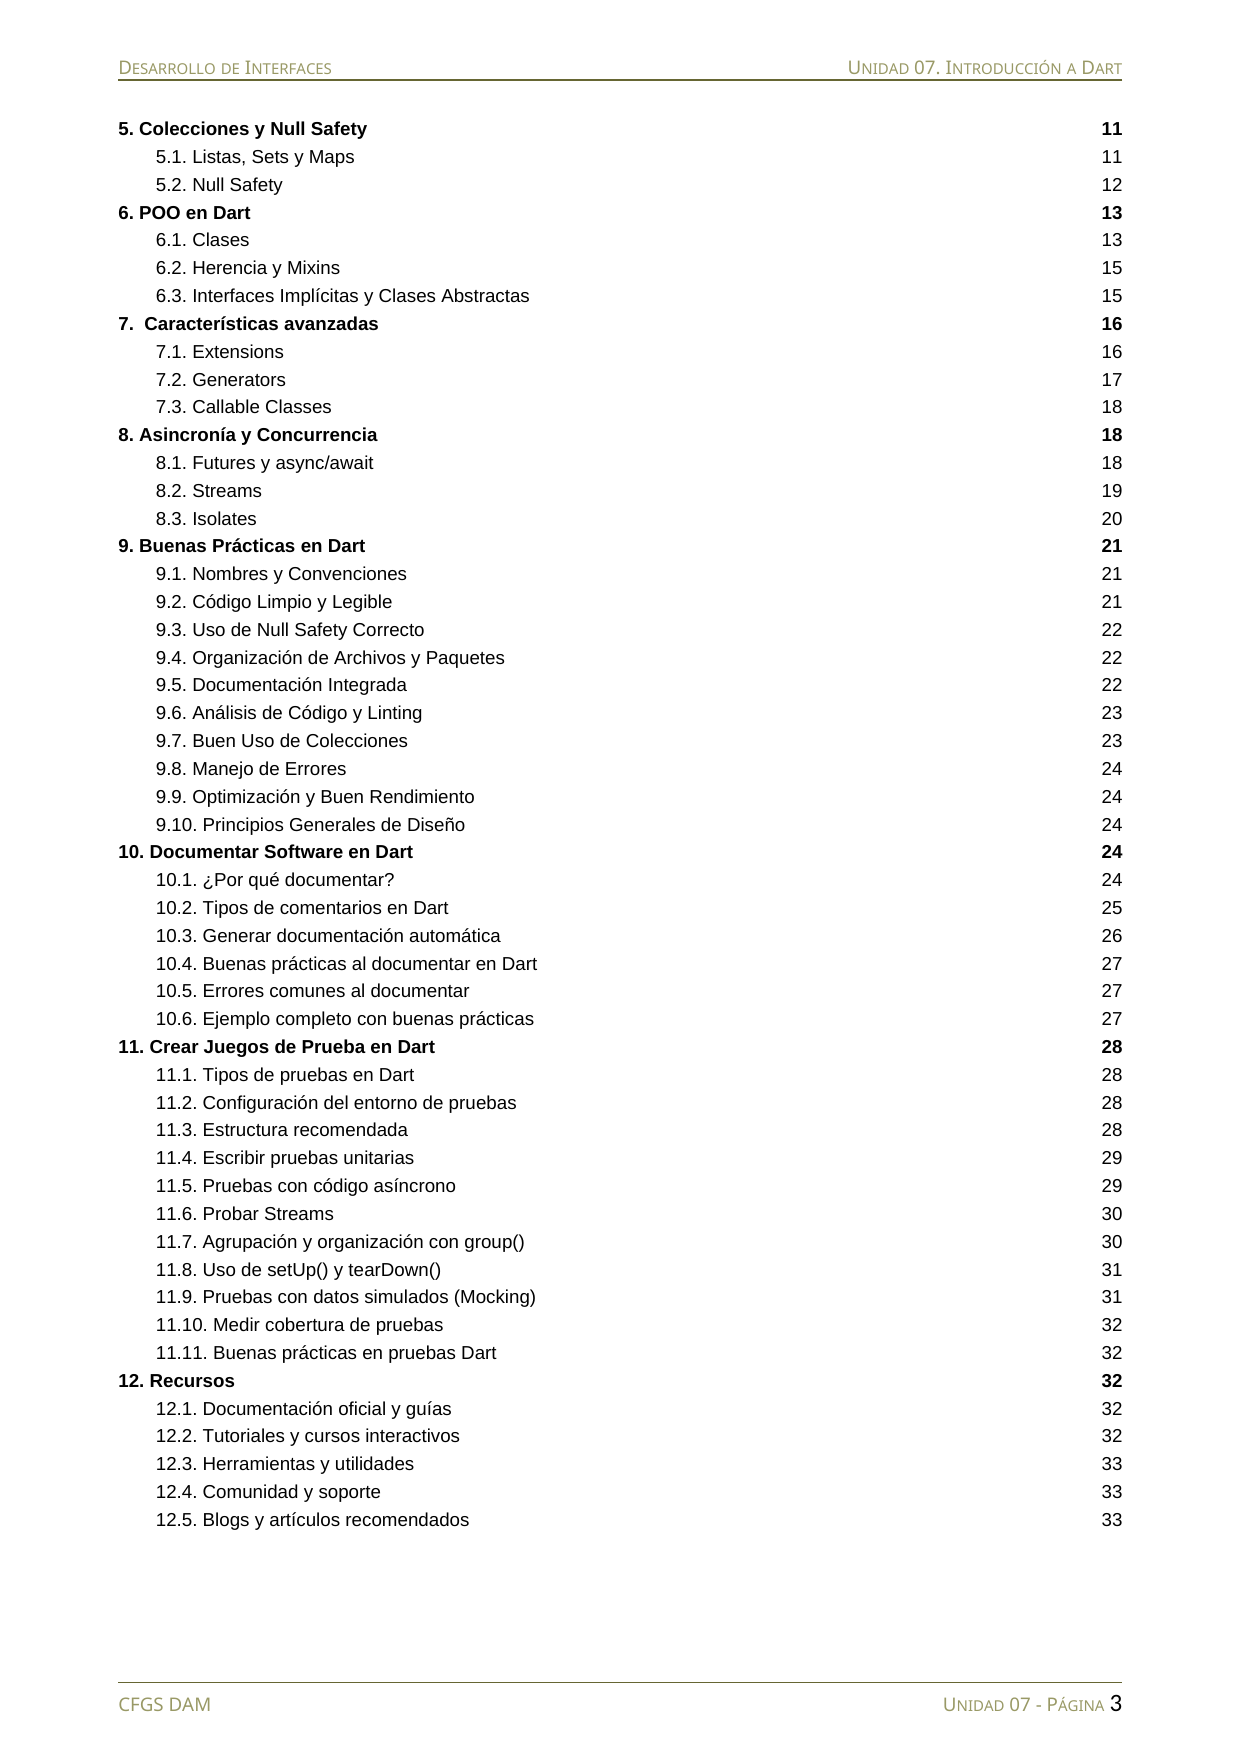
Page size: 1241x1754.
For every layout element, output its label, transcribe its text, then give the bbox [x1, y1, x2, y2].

text 6.1. Clases 13 [156, 229, 1122, 251]
text 9.7. Buen Uso de Colecciones 23 [156, 730, 1122, 751]
text 10.2. Tipos de comentarios en Dart 25 [156, 897, 1122, 918]
text 5.2. Null Safety 12 [156, 174, 1122, 195]
text 11.9. Pruebas con datos simulados (Mocking) 31 [156, 1286, 1122, 1308]
text 6. POO en Dart 13 [118, 201, 1122, 223]
text 9.9. Optimización y Buen Rendimiento 24 [156, 786, 1122, 807]
text 7.3. Callable Classes 18 [156, 396, 1122, 418]
text 11.6. Probar Streams 30 [156, 1203, 1122, 1224]
text 11.3. Estructura recomendada 28 [156, 1119, 1122, 1141]
text 7.1. Extensions 16 [156, 341, 1122, 362]
text 8.3. Isolates 20 [156, 507, 1122, 529]
text 10.6. Ejemplo completo con buenas prácticas 27 [156, 1008, 1122, 1029]
text 11.2. Configuración del entorno de pruebas 28 [156, 1091, 1122, 1113]
text 12.2. Tutoriales y cursos interactivos 32 [156, 1425, 1122, 1447]
text 12.1. Documentación oficial y guías 32 [156, 1397, 1122, 1419]
text 11.4. Escribir pruebas unitarias 29 [156, 1147, 1122, 1169]
text 10.3. Generar documentación automática 26 [156, 924, 1122, 946]
text 11.1. Tipos de pruebas en Dart 28 [156, 1064, 1122, 1085]
text 10.5. Errores comunes al documentar 27 [156, 980, 1122, 1002]
text 5. Colecciones y Null Safety 11 [118, 118, 1122, 139]
text 5.1. Listas, Sets y Maps 11 [156, 146, 1122, 167]
text 11.5. Pruebas con código asíncrono 29 [156, 1175, 1122, 1196]
text 10.4. Buenas prácticas al documentar en Dart 27 [156, 952, 1122, 974]
text 9.2. Código Limpio y Legible 21 [156, 591, 1122, 612]
text 12.4. Comunidad y soporte 33 [156, 1481, 1122, 1502]
text 9.10. Principios Generales de Diseño 24 [156, 813, 1122, 835]
text 9.6. Análisis de Código y Linting 23 [156, 702, 1122, 724]
text 9.1. Nombres y Convenciones 21 [156, 563, 1122, 584]
text 11.8. Uso de setUp() y tearDown() 31 [156, 1258, 1122, 1280]
text 7. Características avanzadas 16 [118, 313, 1122, 334]
text 12. Recursos 32 [118, 1369, 1122, 1391]
text 8.2. Streams 19 [156, 479, 1122, 501]
text 9.5. Documentación Integrada 22 [156, 674, 1122, 696]
text 9.3. Uso de Null Safety Correcto 22 [156, 619, 1122, 640]
text 11.11. Buenas prácticas en pruebas Dart 32 [156, 1342, 1122, 1363]
text 11. Crear Juegos de Prueba en Dart 28 [118, 1036, 1122, 1057]
text 12.5. Blogs y artículos recomendados 33 [156, 1509, 1122, 1530]
text 6.3. Interfaces Implícitas y Clases Abstractas 15 [156, 285, 1122, 306]
text 9. Buenas Prácticas en Dart 21 [118, 535, 1122, 557]
text 11.10. Medir cobertura de pruebas 32 [156, 1314, 1122, 1336]
text 10. Documentar Software en Dart 24 [118, 841, 1122, 863]
text 9.8. Manejo de Errores 24 [156, 758, 1122, 779]
text 8. Asincronía y Concurrencia 18 [118, 424, 1122, 446]
text 7.2. Generators 17 [156, 368, 1122, 390]
text 9.4. Organización de Archivos y Paquetes 22 [156, 646, 1122, 668]
text 10.1. ¿Por qué documentar? 24 [156, 869, 1122, 891]
text 8.1. Futures y async/await 18 [156, 452, 1122, 473]
text 6.2. Herencia y Mixins 15 [156, 257, 1122, 279]
text 12.3. Herramientas y utilidades 33 [156, 1453, 1122, 1474]
text 11.7. Agrupación y organización con group() 30 [156, 1231, 1122, 1252]
